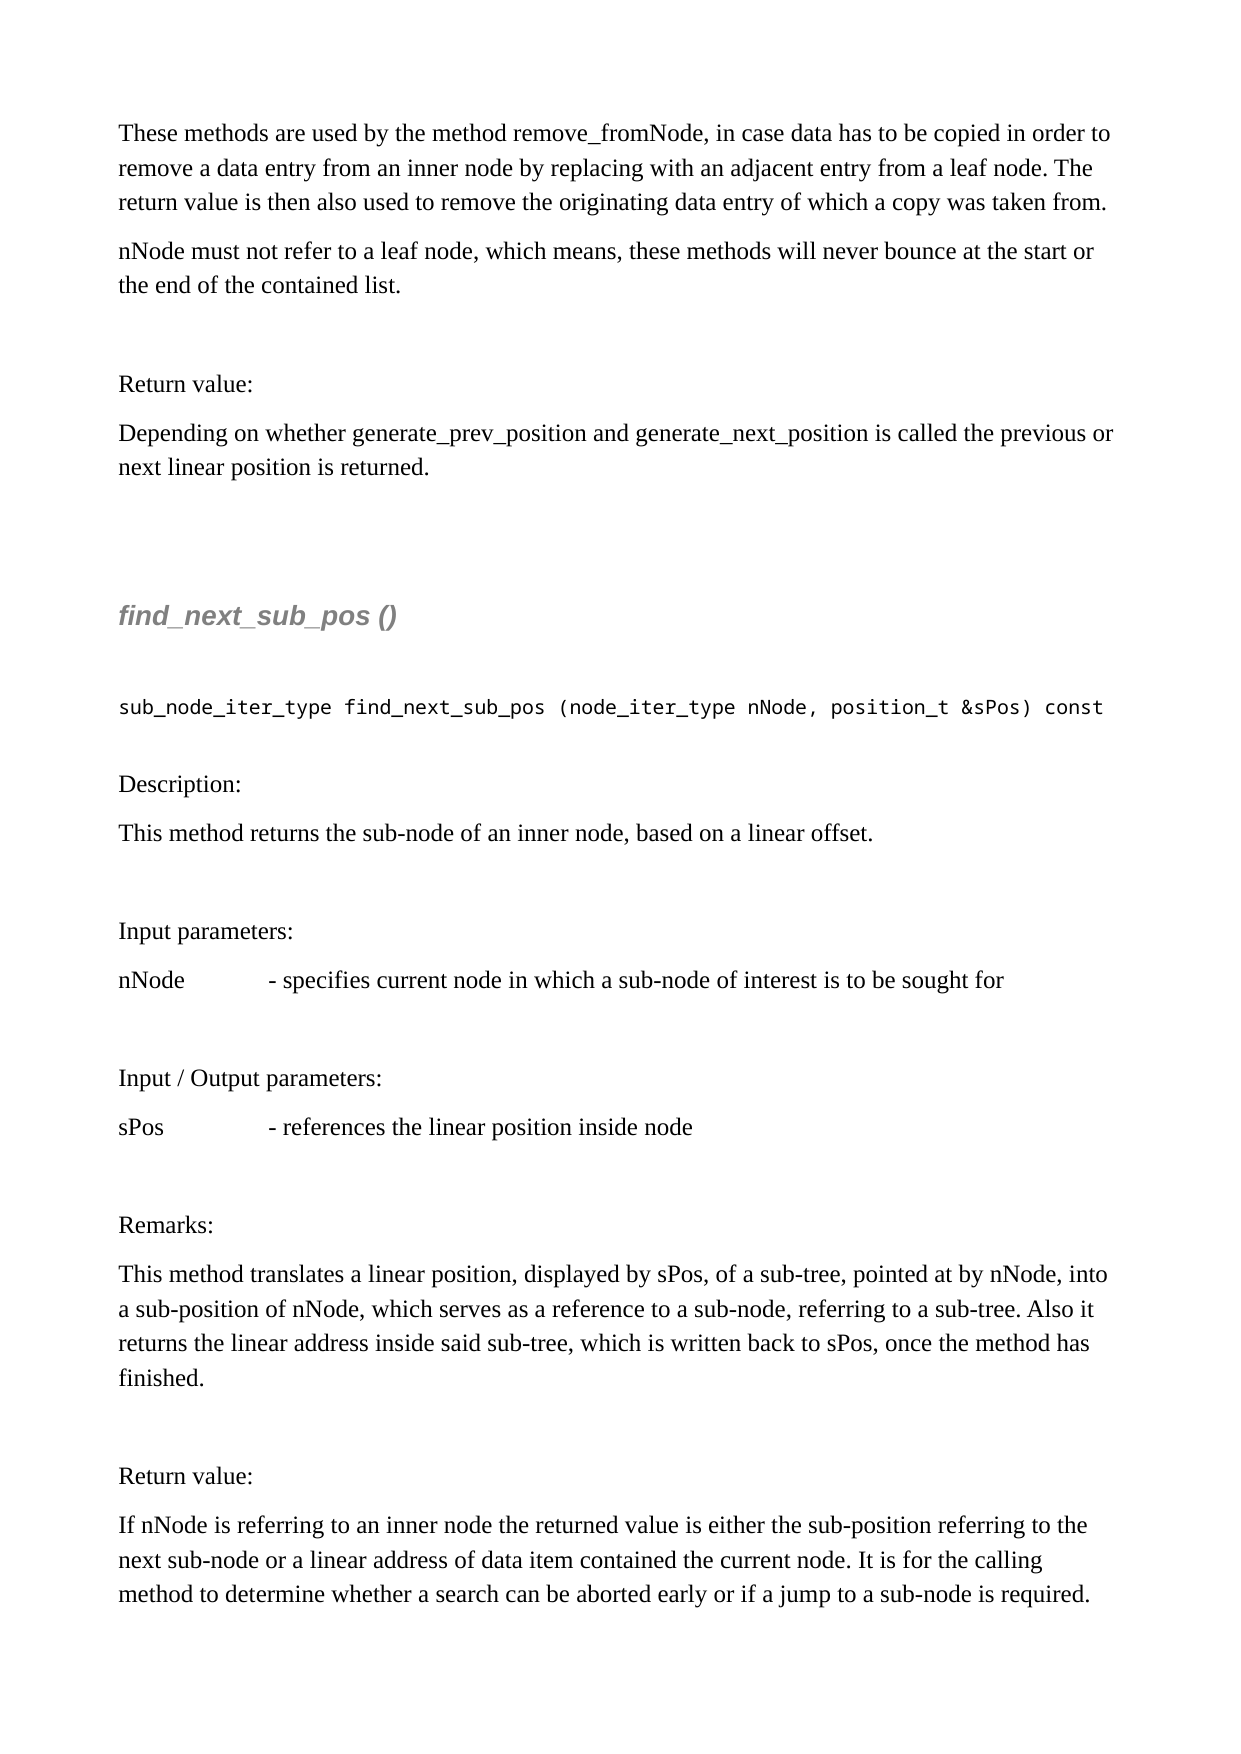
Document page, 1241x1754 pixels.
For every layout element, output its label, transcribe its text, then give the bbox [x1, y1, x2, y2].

text Return value: [118, 369, 1122, 397]
text This method translates a linear position, displayed by sPos, of a sub-tree, pointed at by nNode, into a sub-position of nNode, which serves as a reference to a sub-node, referring to a sub-tree. Also it returns the linear address inside said sub-tree, which is written back to sPos, once the method has finished. [118, 1259, 1122, 1392]
text nNode - specifies current node in which a sub-node of interest is to be sought for [118, 965, 1122, 994]
text sub_node_iter_type find_next_sub_pos (node_iter_type nNode, position_t &sPos) const [118, 693, 1122, 720]
text This method returns the sub-node of an inner node, based on a linear offset. [118, 818, 1122, 847]
text These methods are used by the method remove_fromNode, in case data has to be copied in order to remove a data entry from an inner node by replacing with an adjacent entry from a leaf node. The return value is then also used to remove the originating data entry of which a copy was taken from. [118, 118, 1122, 216]
text Input parameters: [118, 916, 1122, 945]
text Remarks: [118, 1211, 1122, 1239]
text If nNode is referring to an inner node the returned value is either the sub-position referring to the next sub-node or a linear address of data item contained the current node. It is for the calling method to determine whether a search can be aborted early or if a jump to a sub-node is required. [118, 1510, 1122, 1608]
text Description: [118, 769, 1122, 798]
text sPos - references the linear position inside node [118, 1112, 1122, 1141]
text Depending on whether generate_prev_position and generate_next_position is called the previous or next linear position is returned. [118, 418, 1122, 481]
subtitle find_next_sub_pos () [118, 599, 1122, 631]
text Input / Output parameters: [118, 1063, 1122, 1092]
text Return value: [118, 1461, 1122, 1490]
text nNode must not refer to a leaf node, which means, these methods will never bounce at the start or the end of the contained list. [118, 236, 1122, 299]
